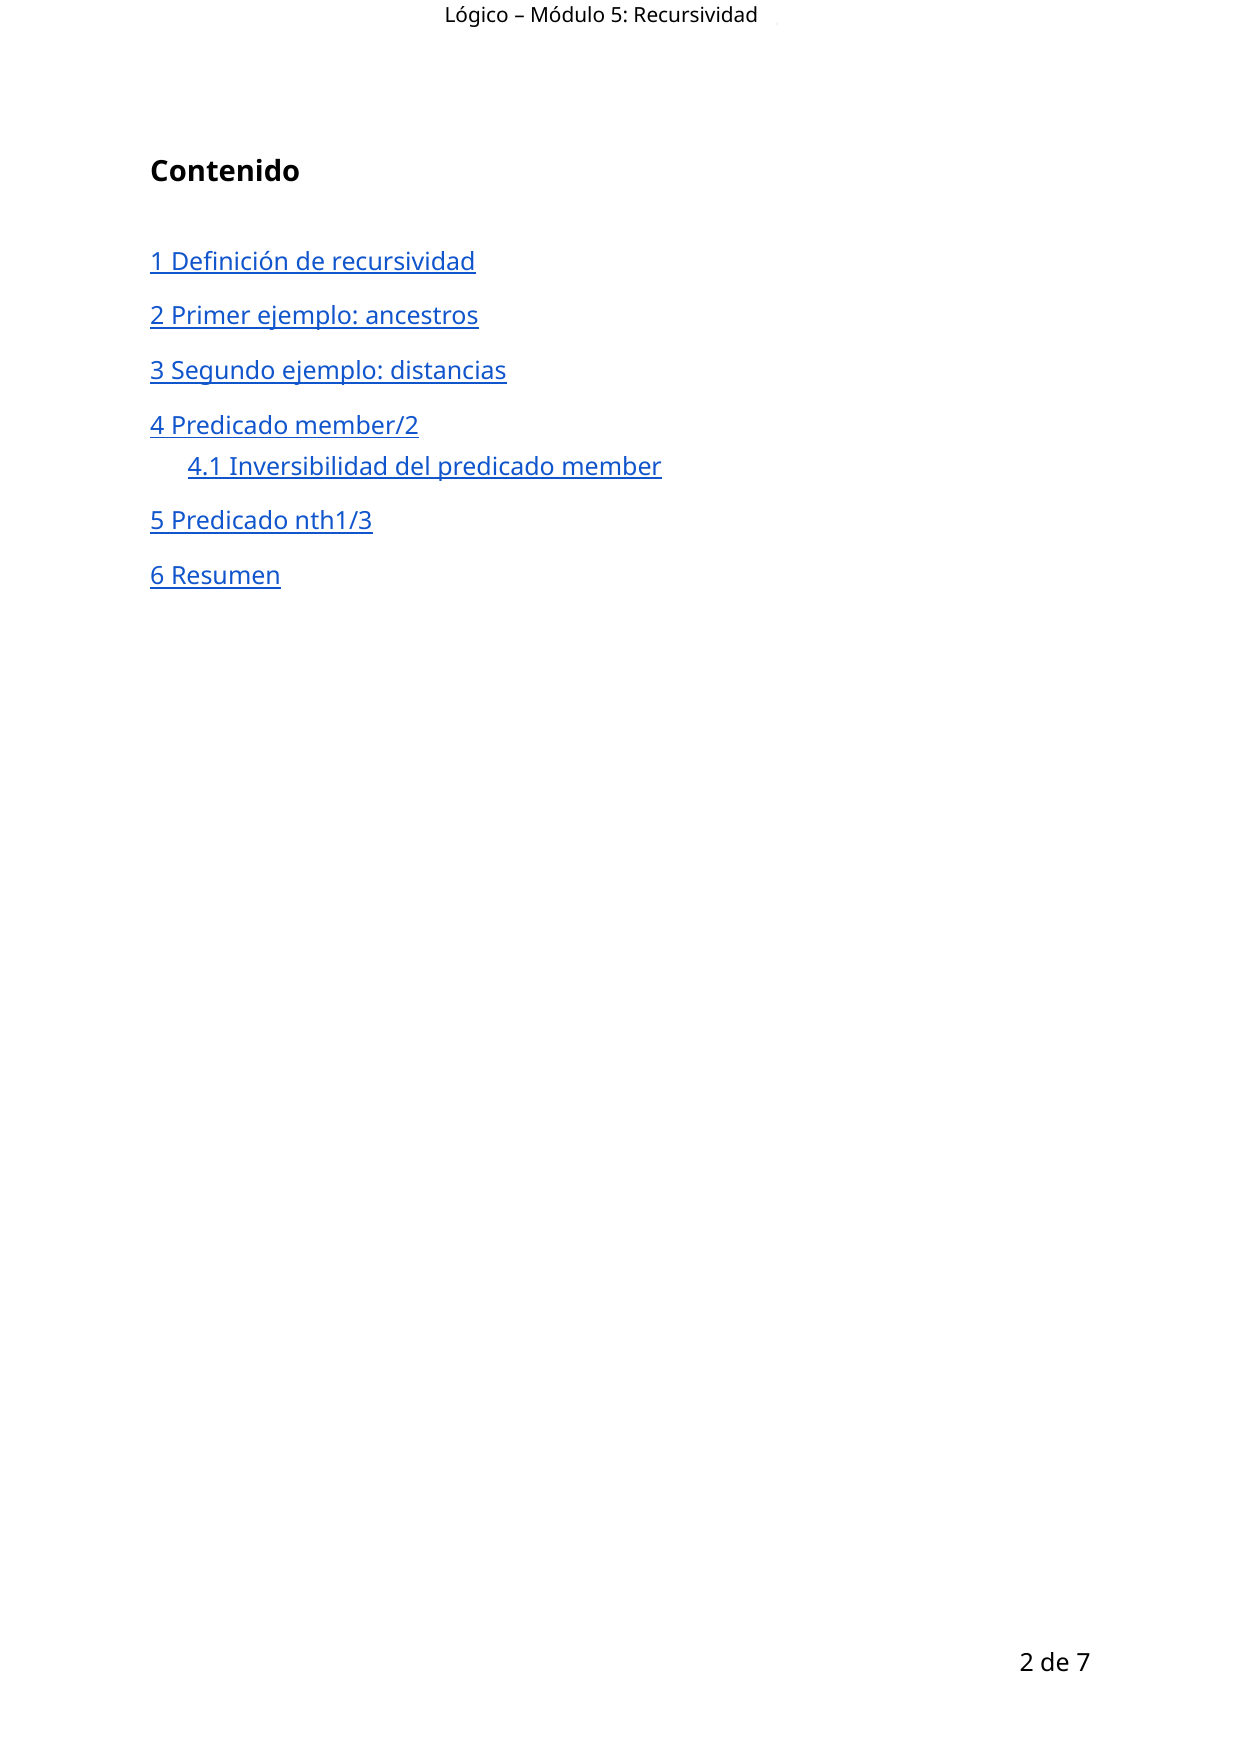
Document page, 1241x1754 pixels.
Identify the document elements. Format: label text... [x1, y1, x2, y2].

text Contenido [150, 150, 1090, 190]
text 1 Definición de recursividad [150, 243, 1090, 277]
text 3 Segundo ejemplo: distancias [150, 353, 1090, 387]
text 2 Primer ejemplo: ancestros [150, 298, 1090, 332]
text 4 Predicado member/2 [150, 408, 1090, 442]
text 5 Predicado nth1/3 [150, 503, 1090, 537]
text 4.1 Inversibilidad del predicado member [187, 448, 1090, 482]
text 6 Resumen [150, 558, 1090, 592]
